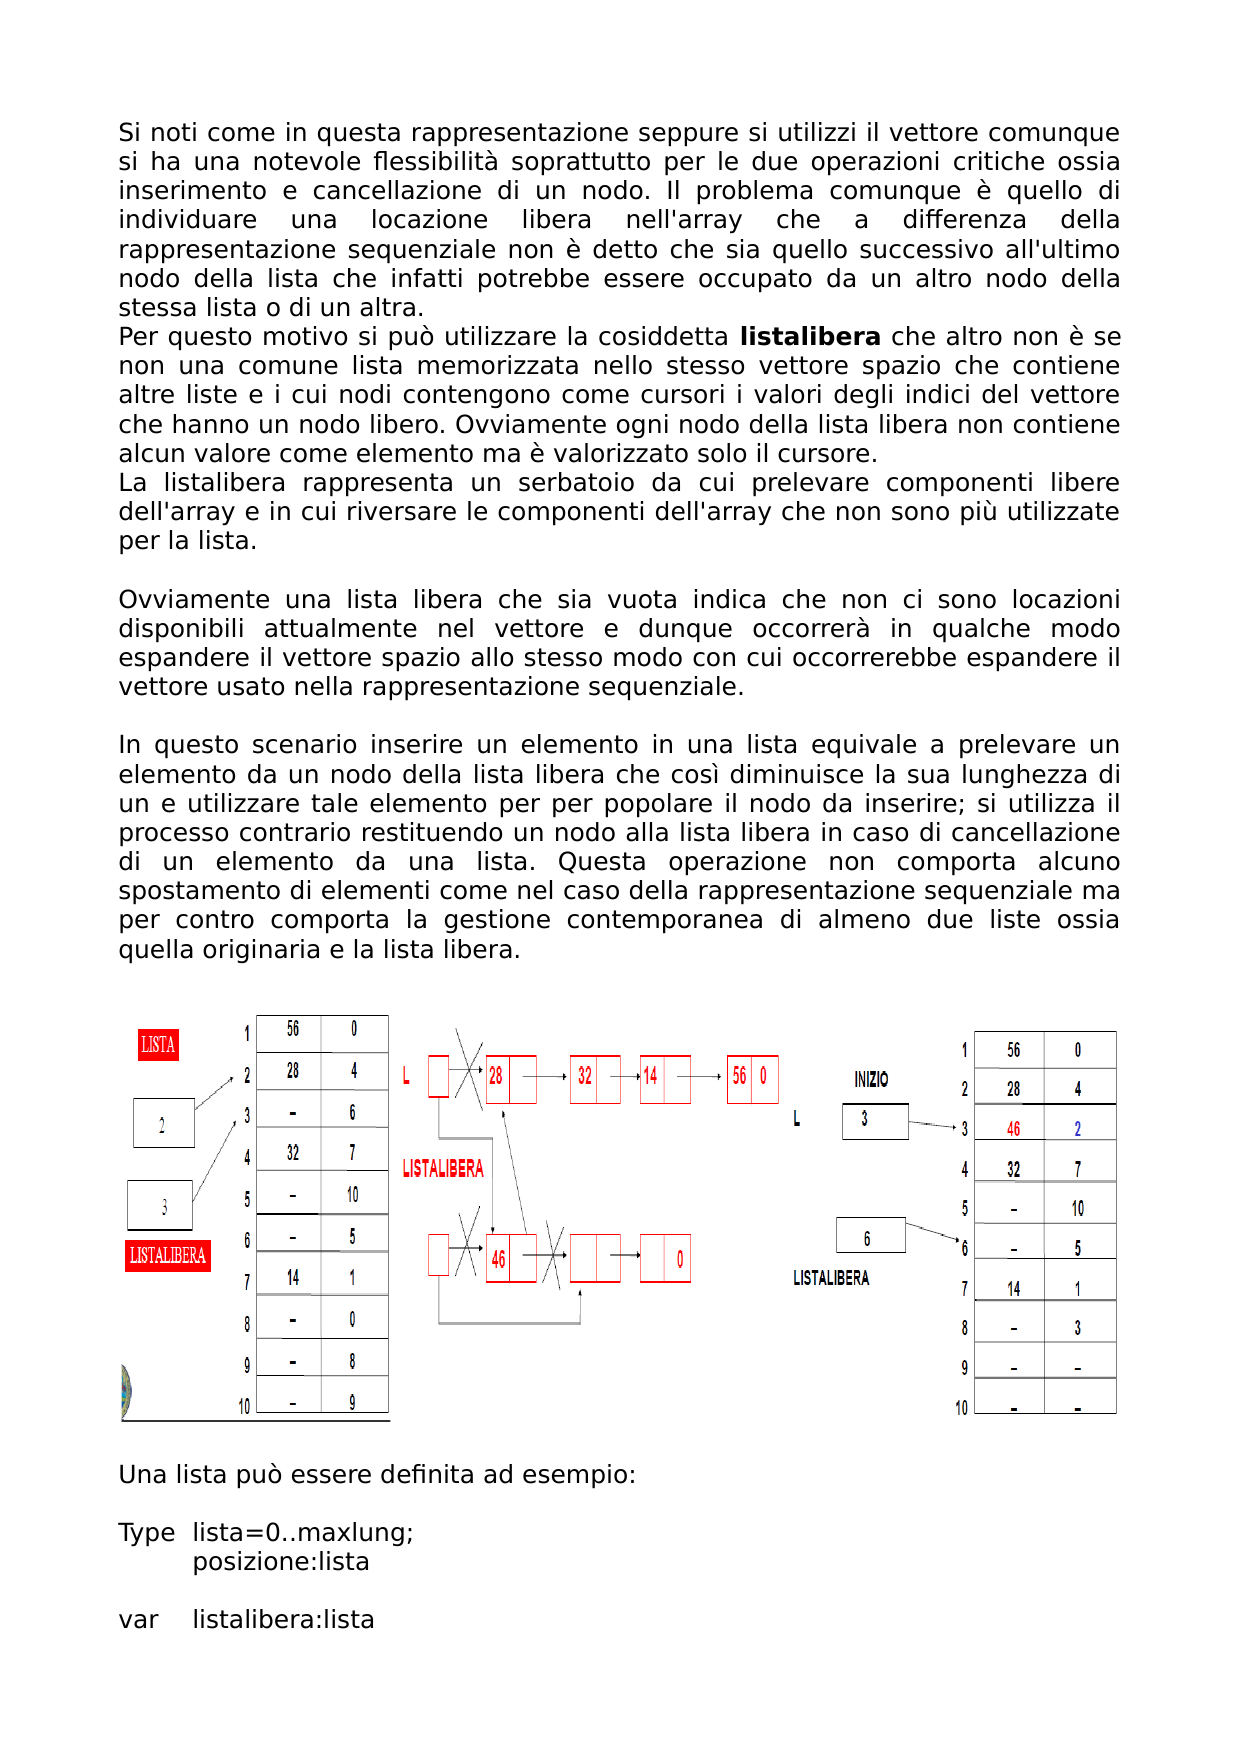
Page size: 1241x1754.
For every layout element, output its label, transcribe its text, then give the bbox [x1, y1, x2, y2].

picture [121, 1002, 391, 1422]
text In questo scenario inserire un elemento in una lista equivale a prelevare un elemento da un nodo della lista libera che così diminuisce la sua lunghezza di un e utilizzare tale elemento per per popolare il nodo da inserire; si utilizza il processo contrario restituendo un nodo alla lista libera in caso di cancellazione di un elemento da una lista. Questa operazione non comporta alcuno spostamento di elementi come nel caso della rappresentazione sequenziale ma per contro comporta la gestione contemporanea di almeno due liste ossia quella originaria e la lista libera. [118, 731, 1122, 964]
text posizione:lista [118, 1547, 1122, 1576]
text Si noti come in questa rappresentazione seppure si utilizzi il vettore comunque si ha una notevole flessibilità soprattutto per le due operazioni critiche ossia inserimento e cancellazione di un nodo. Il problema comunque è quello di individuare una locazione libera nell'array che a differenza della rappresentazione sequenziale non è detto che sia quello successivo all'ultimo nodo della lista che infatti potrebbe essere occupato da un altro nodo della stessa lista o di un altra. [118, 118, 1122, 322]
text La listalibera rappresenta un serbatoio da cui prelevare componenti libere dell'array e in cui riversare le componenti dell'array che non sono più utilizzate per la lista. [118, 468, 1122, 556]
text var listalibera:lista [118, 1606, 1122, 1635]
text Ovviamente una lista libera che sia vuota indica che non ci sono locazioni disponibili attualmente nel vettore e dunque occorrerà in qualche modo espandere il vettore spazio allo stesso modo con cui occorrerebbe espandere il vettore usato nella rappresentazione sequenziale. [118, 585, 1122, 701]
picture [790, 1020, 1120, 1424]
picture [399, 1019, 783, 1335]
text Type lista=0..maxlung; [118, 1518, 1122, 1547]
text Per questo motivo si può utilizzare la cosiddetta listalibera che altro non è se non una comune lista memorizzata nello stesso vettore spazio che contiene altre liste e i cui nodi contengono come cursori i valori degli indici del vettore che hanno un nodo libero. Ovviamente ogni nodo della lista libera non contiene alcun valore come elemento ma è valorizzato solo il cursore. [118, 322, 1122, 468]
text Una lista può essere definita ad esempio: [118, 1460, 1122, 1489]
